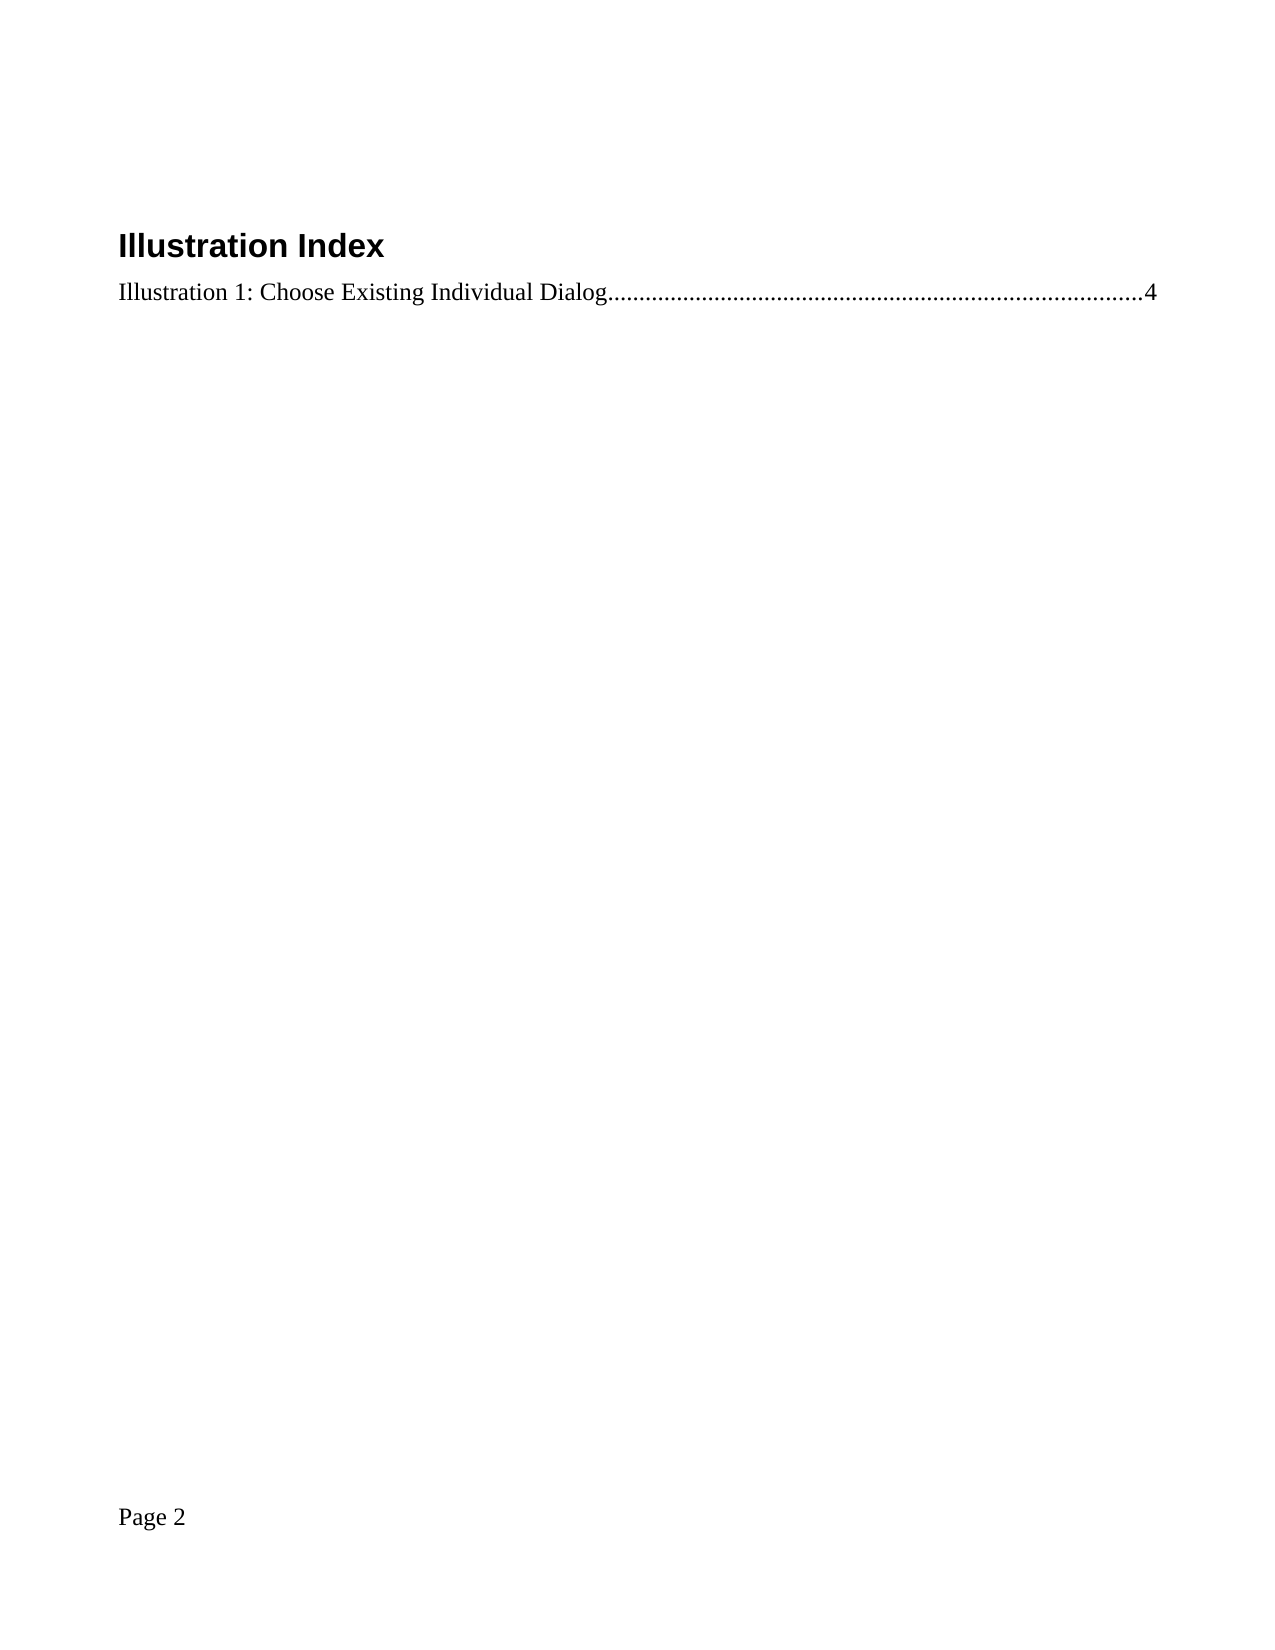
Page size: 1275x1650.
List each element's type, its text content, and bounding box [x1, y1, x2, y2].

text Illustration 1: Choose Existing Individual Dialog 4 [118, 277, 1157, 305]
subtitle Illustration Index [118, 226, 1157, 264]
